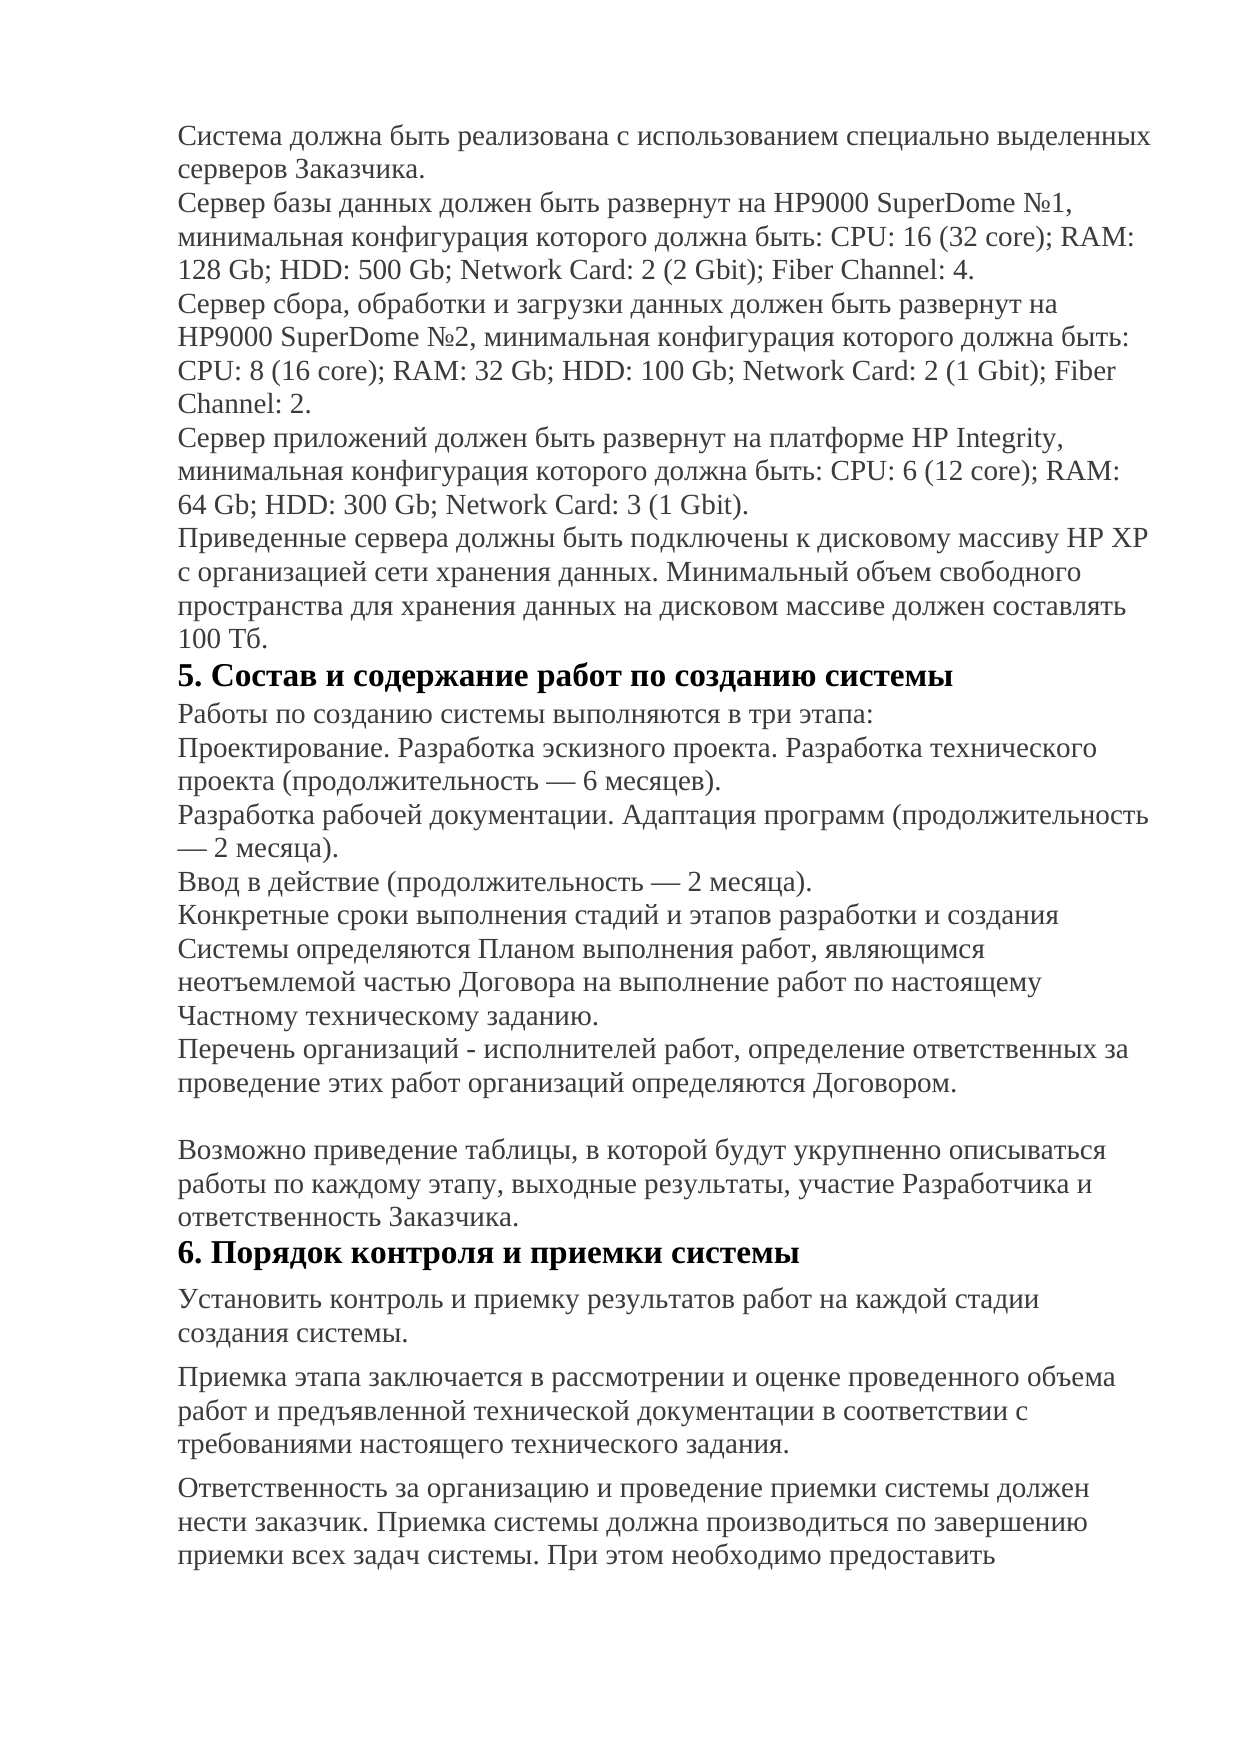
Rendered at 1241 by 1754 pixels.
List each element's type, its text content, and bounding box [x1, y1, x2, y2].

text Установить контроль и приемку результатов работ на каждой стадии создания системы. [177, 1282, 1152, 1349]
text Система должна быть реализована с использованием специально выделенных серверов Заказчика. Сервер базы данных должен быть развернут на HP9000 SuperDome №1, минимальная конфигурация которого должна быть: CPU: 16 (32 core); RAM: 128 Gb; HDD: 500 Gb; Network Card: 2 (2 Gbit); Fiber Channel: 4. Сервер сбора, обработки и загрузки данных должен быть развернут на HP9000 SuperDome №2, минимальная конфигурация которого должна быть: CPU: 8 (16 core); RAM: 32 Gb; HDD: 100 Gb; Network Card: 2 (1 Gbit); Fiber Channel: 2. Сервер приложений должен быть развернут на платформе HP Integrity, минимальная конфигурация которого должна быть: CPU: 6 (12 core); RAM: 64 Gb; HDD: 300 Gb; Network Card: 3 (1 Gbit). Приведенные сервера должны быть подключены к дисковому массиву HP XP с организацией сети хранения данных. Минимальный объем свободного пространства для хранения данных на дисковом массиве должен составлять 100 Тб. [177, 118, 1152, 655]
text Работы по созданию системы выполняются в три этапа: Проектирование. Разработка эскизного проекта. Разработка технического проекта (продолжительность — 6 месяцев). Разработка рабочей документации. Адаптация программ (продолжительность — 2 месяца). Ввод в действие (продолжительность — 2 месяца). Конкретные сроки выполнения стадий и этапов разработки и создания Системы определяются Планом выполнения работ, являющимся неотъемлемой частью Договора на выполнение работ по настоящему Частному техническому заданию. Перечень организаций - исполнителей работ, определение ответственных за проведение этих работ организаций определяются Договором. Возможно приведение таблицы, в которой будут укрупненно описываться работы по каждому этапу, выходные результаты, участие Разработчика и ответственность Заказчика. [177, 696, 1152, 1233]
text Ответственность за организацию и проведение приемки системы должен нести заказчик. Приемка системы должна производиться по завершению приемки всех задач системы. При этом необходимо предоставить [177, 1470, 1152, 1571]
text Приемка этапа заключается в рассмотрении и оценке проведенного объема работ и предъявленной технической документации в соответствии с требованиями настоящего технического задания. [177, 1359, 1152, 1460]
text 5. Состав и содержание работ по созданию системы [177, 655, 1152, 693]
text 6. Порядок контроля и приемки системы [177, 1233, 1152, 1271]
